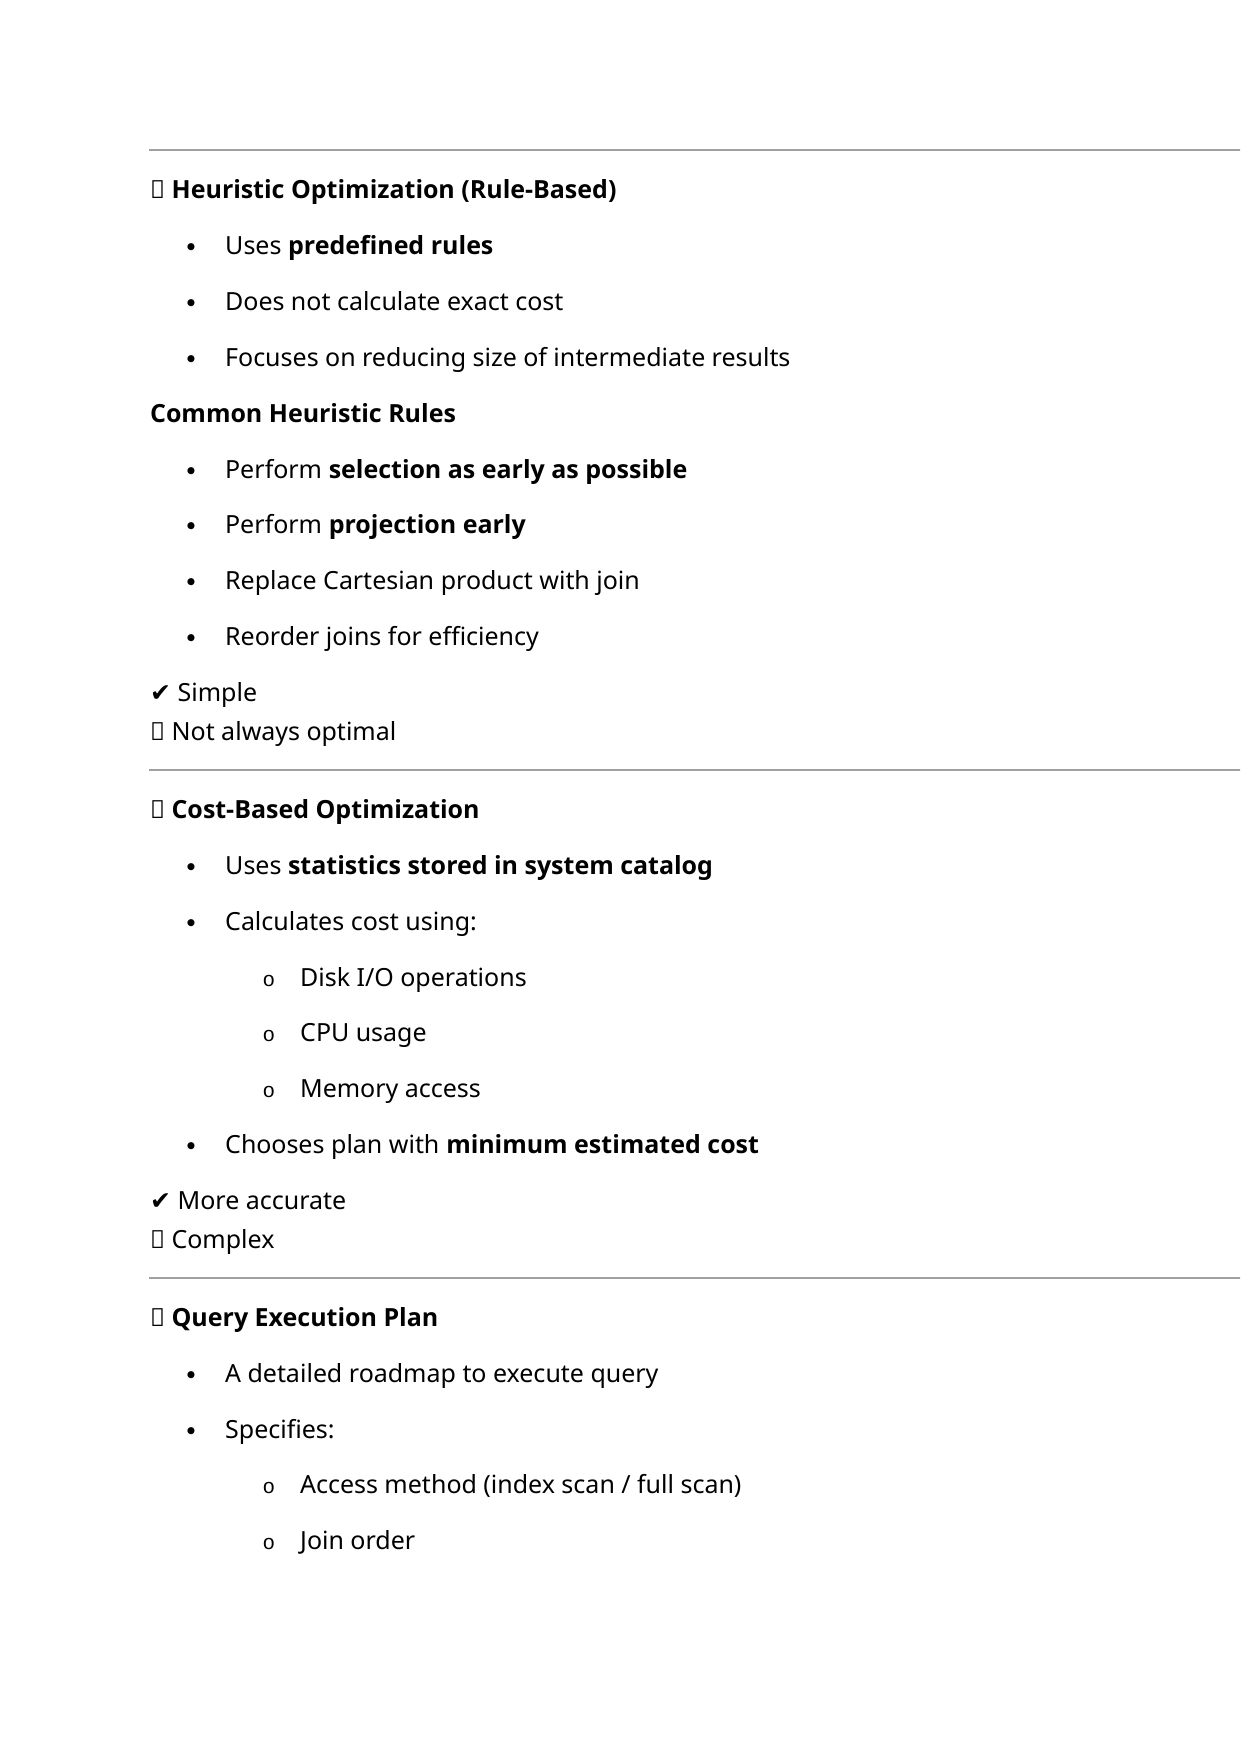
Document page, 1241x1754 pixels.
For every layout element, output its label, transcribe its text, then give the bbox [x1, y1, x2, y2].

text ✔ Simple ❌ Not always optimal [150, 674, 1090, 748]
list A detailed roadmap to execute query [187, 1355, 1090, 1389]
list Specifies: [187, 1411, 1090, 1445]
text 🔹 Heuristic Optimization (Rule-Based) [150, 172, 1090, 206]
list Perform selection as early as possible [187, 451, 1090, 485]
list CPU usage [262, 1015, 1090, 1049]
text 🔹 Cost-Based Optimization [150, 792, 1090, 826]
list Join order [262, 1523, 1090, 1557]
text Common Heuristic Rules [150, 395, 1090, 429]
list Replace Cartesian product with join [187, 563, 1090, 597]
list Perform projection early [187, 507, 1090, 541]
list Does not calculate exact cost [187, 284, 1090, 318]
list Reorder joins for efficiency [187, 619, 1090, 653]
list Focuses on reducing size of intermediate results [187, 339, 1090, 374]
list Memory access [262, 1071, 1090, 1105]
list Calculates cost using: [187, 903, 1090, 937]
list Uses predefined rules [187, 228, 1090, 262]
text ✔ More accurate ❌ Complex [150, 1182, 1090, 1256]
list Uses statistics stored in system catalog [187, 847, 1090, 882]
list Chooses plan with minimum estimated cost [187, 1127, 1090, 1161]
list Access method (index scan / full scan) [262, 1467, 1090, 1501]
list Disk I/O operations [262, 959, 1090, 993]
text 🔹 Query Execution Plan [150, 1299, 1090, 1334]
